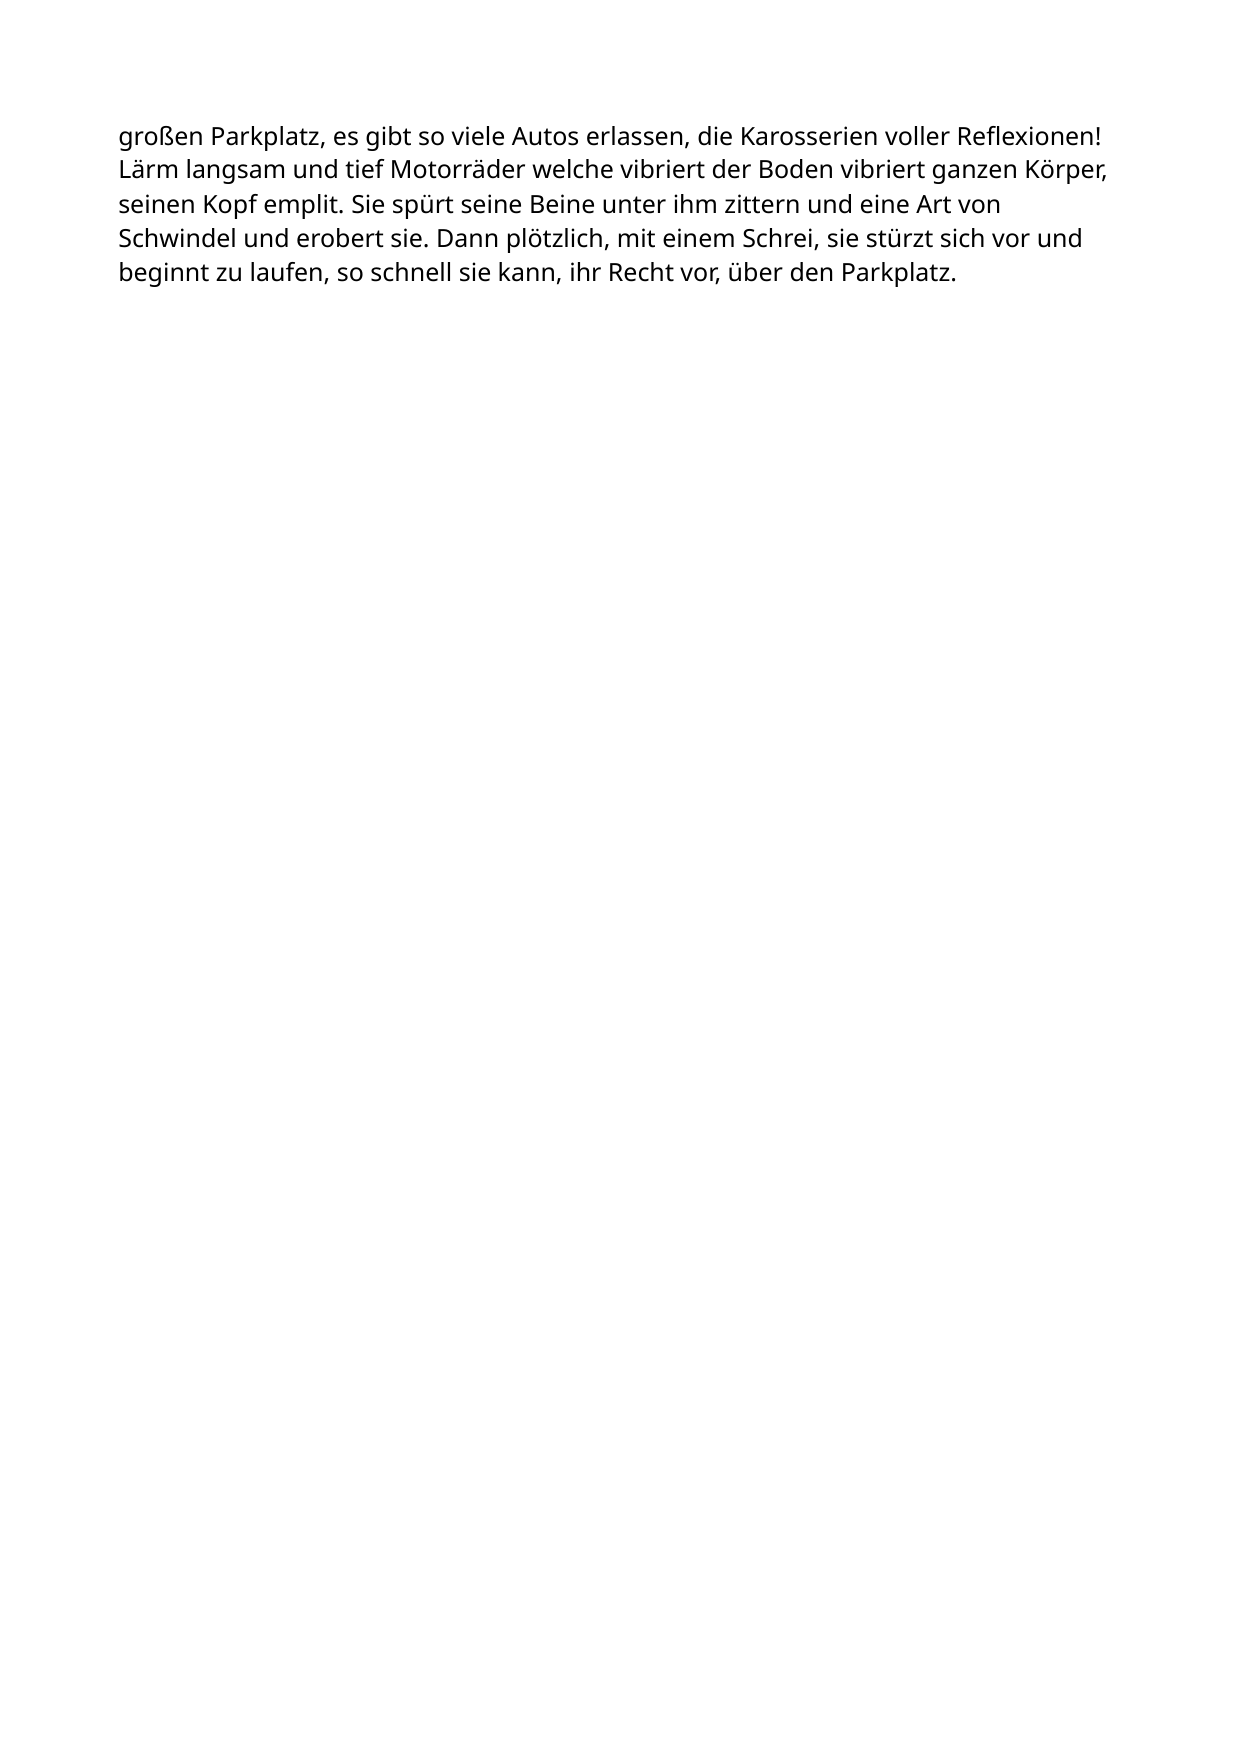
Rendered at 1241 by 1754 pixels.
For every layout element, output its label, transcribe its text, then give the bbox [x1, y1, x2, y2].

text großen Parkplatz, es gibt so viele Autos erlassen, die Karosserien voller Reflexionen! Lärm langsam und tief Motorräder welche vibriert der Boden vibriert ganzen Körper, seinen Kopf emplit. Sie spürt seine Beine unter ihm zittern und eine Art von Schwindel und erobert sie. Dann plötzlich, mit einem Schrei, sie stürzt sich vor und beginnt zu laufen, so schnell sie kann, ihr Recht vor, über den Parkplatz. [118, 118, 1122, 288]
